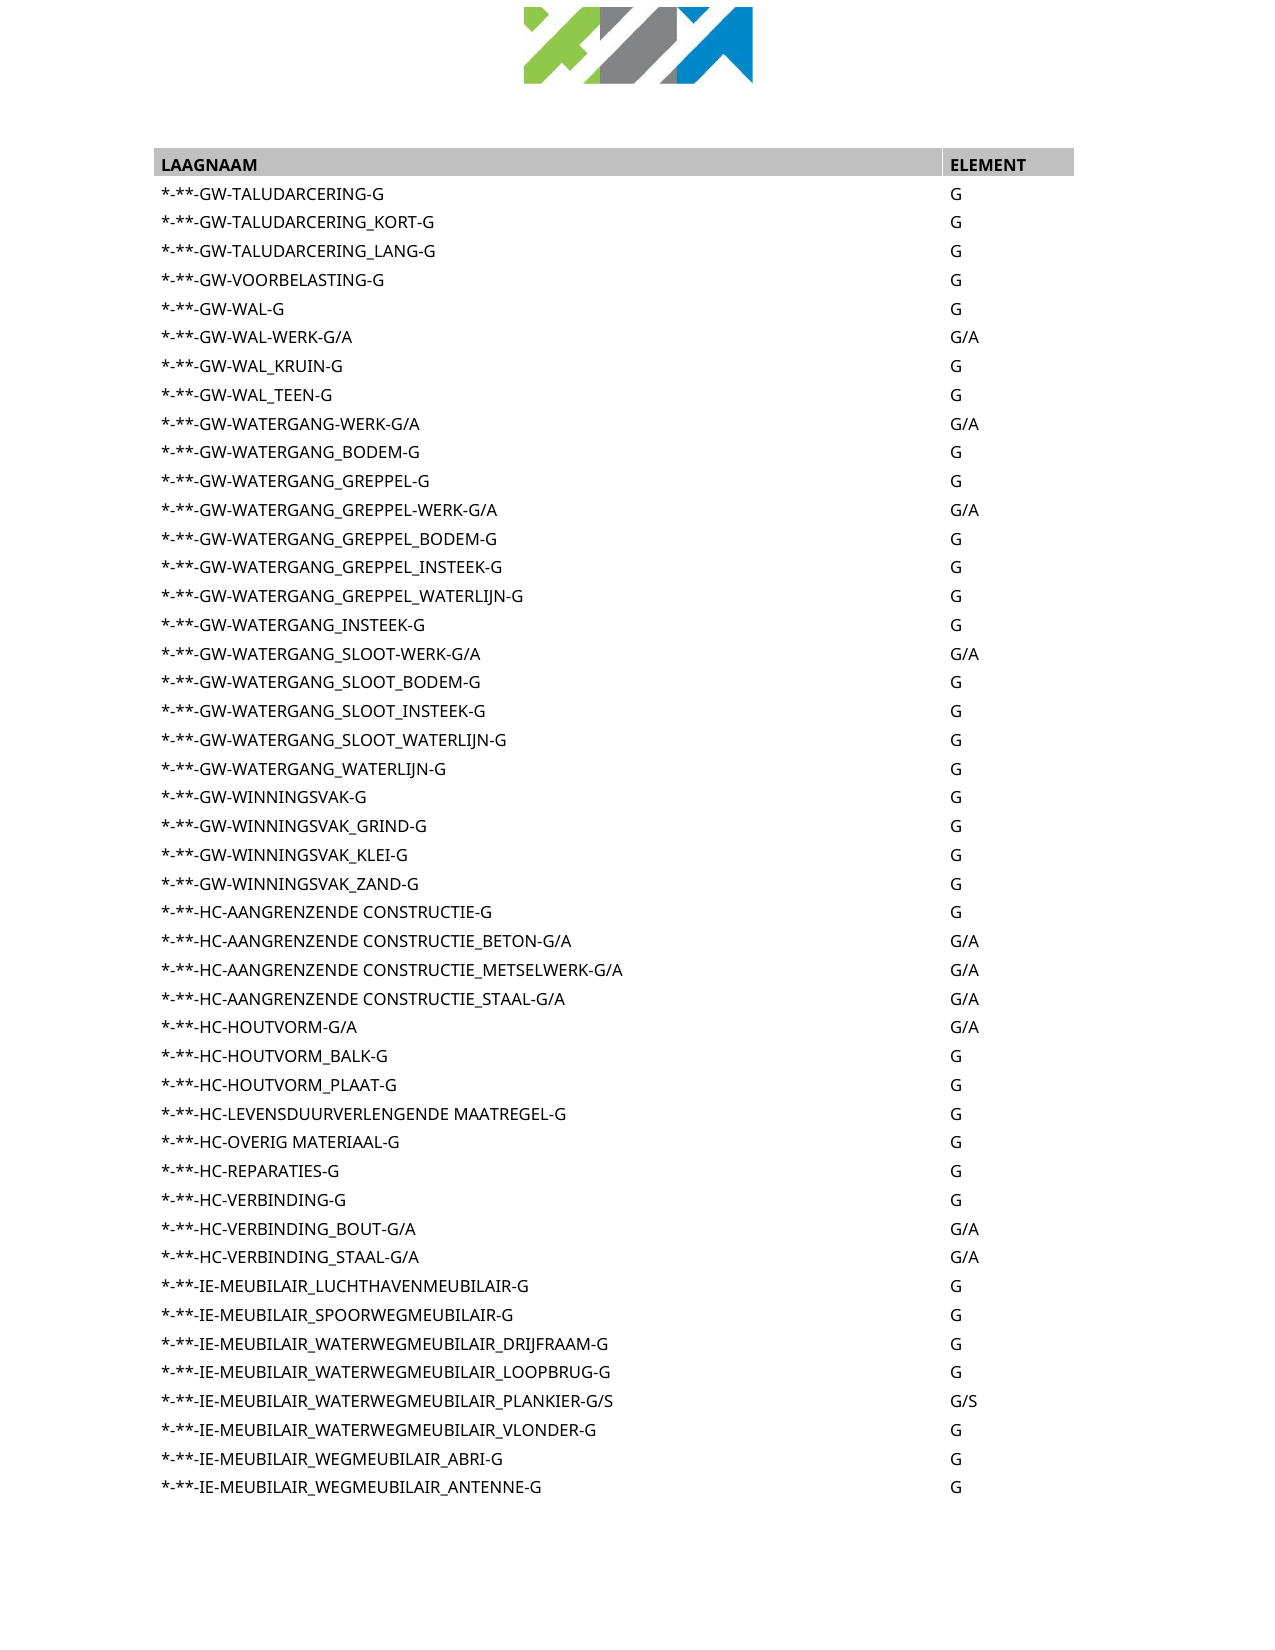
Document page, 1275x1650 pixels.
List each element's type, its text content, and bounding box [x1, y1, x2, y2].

table_cell G [943, 579, 1074, 608]
table_cell *-**-HC-AANGRENZENDE CONSTRUCTIE-G [154, 895, 942, 924]
table_cell *-**-GW-WATERGANG_GREPPEL-WERK-G/A [154, 493, 942, 521]
table_cell G/A [943, 320, 1074, 349]
table_cell *-**-GW-WATERGANG_BODEM-G [154, 435, 942, 464]
table_cell G [943, 435, 1074, 464]
table_cell *-**-GW-TALUDARCERING-G [154, 176, 942, 205]
table_cell *-**-IE-MEUBILAIR_WEGMEUBILAIR_ANTENNE-G [154, 1470, 942, 1499]
table_cell *-**-IE-MEUBILAIR_LUCHTHAVENMEUBILAIR-G [154, 1269, 942, 1298]
table_cell *-**-GW-TALUDARCERING_LANG-G [154, 234, 942, 263]
table_cell G/A [943, 1010, 1074, 1039]
table_cell *-**-GW-WAL-WERK-G/A [154, 320, 942, 349]
table_cell *-**-HC-AANGRENZENDE CONSTRUCTIE_BETON-G/A [154, 924, 942, 953]
table_cell *-**-GW-VOORBELASTING-G [154, 263, 942, 291]
table_cell G [943, 1154, 1074, 1183]
table_cell *-**-GW-WAL-G [154, 291, 942, 320]
table_cell *-**-GW-WATERGANG_SLOOT-WERK-G/A [154, 636, 942, 665]
table_cell G [943, 1269, 1074, 1298]
table_cell *-**-HC-AANGRENZENDE CONSTRUCTIE_STAAL-G/A [154, 981, 942, 1010]
table_cell *-**-GW-WAL_TEEN-G [154, 378, 942, 406]
table_cell G/A [943, 1240, 1074, 1269]
table_cell G [943, 234, 1074, 263]
table_cell G [943, 866, 1074, 895]
table_cell G/A [943, 924, 1074, 953]
table_cell G [943, 1441, 1074, 1470]
table_cell G [943, 838, 1074, 866]
table_cell *-**-HC-OVERIG MATERIAAL-G [154, 1125, 942, 1154]
table_cell *-**-GW-WATERGANG_GREPPEL_INSTEEK-G [154, 550, 942, 579]
table_cell G/S [943, 1384, 1074, 1413]
table_cell G [943, 291, 1074, 320]
table_cell G [943, 1470, 1074, 1499]
table_cell G/A [943, 1211, 1074, 1240]
table_cell G [943, 521, 1074, 550]
table_cell *-**-HC-REPARATIES-G [154, 1154, 942, 1183]
table_cell G [943, 550, 1074, 579]
table_cell G/A [943, 636, 1074, 665]
table_cell *-**-IE-MEUBILAIR_WATERWEGMEUBILAIR_PLANKIER-G/S [154, 1384, 942, 1413]
table_cell *-**-GW-WATERGANG_SLOOT_BODEM-G [154, 665, 942, 694]
table_cell *-**-IE-MEUBILAIR_WEGMEUBILAIR_ABRI-G [154, 1441, 942, 1470]
table_cell G [943, 263, 1074, 291]
table_cell *-**-HC-HOUTVORM-G/A [154, 1010, 942, 1039]
table_cell G [943, 809, 1074, 838]
table_cell G/A [943, 953, 1074, 981]
table_header ELEMENT [943, 148, 1074, 176]
table_cell G [943, 1413, 1074, 1441]
table_cell G [943, 780, 1074, 809]
table_cell G [943, 1183, 1074, 1211]
table_cell *-**-GW-WATERGANG_WATERLIJN-G [154, 751, 942, 780]
table_cell G [943, 1039, 1074, 1068]
table_cell G/A [943, 406, 1074, 435]
table_cell G [943, 1326, 1074, 1355]
table_cell G [943, 1096, 1074, 1125]
table_cell *-**-GW-WATERGANG_SLOOT_WATERLIJN-G [154, 723, 942, 751]
table_cell G [943, 176, 1074, 205]
table_cell *-**-IE-MEUBILAIR_WATERWEGMEUBILAIR_DRIJFRAAM-G [154, 1326, 942, 1355]
table_cell *-**-GW-WATERGANG_GREPPEL-G [154, 464, 942, 493]
table_cell *-**-GW-WATERGANG-WERK-G/A [154, 406, 942, 435]
table_cell G [943, 378, 1074, 406]
table_cell G [943, 349, 1074, 378]
table_cell G [943, 895, 1074, 924]
table_cell *-**-GW-WINNINGSVAK_KLEI-G [154, 838, 942, 866]
table_cell G/A [943, 493, 1074, 521]
table_cell *-**-HC-HOUTVORM_PLAAT-G [154, 1068, 942, 1096]
table_cell *-**-GW-WATERGANG_SLOOT_INSTEEK-G [154, 694, 942, 723]
table_cell G [943, 694, 1074, 723]
table_cell G [943, 608, 1074, 636]
table_cell *-**-IE-MEUBILAIR_WATERWEGMEUBILAIR_LOOPBRUG-G [154, 1355, 942, 1384]
table_cell *-**-HC-AANGRENZENDE CONSTRUCTIE_METSELWERK-G/A [154, 953, 942, 981]
table_cell *-**-GW-WATERGANG_GREPPEL_WATERLIJN-G [154, 579, 942, 608]
table_cell G [943, 665, 1074, 694]
table_cell G [943, 1298, 1074, 1326]
table_cell *-**-IE-MEUBILAIR_SPOORWEGMEUBILAIR-G [154, 1298, 942, 1326]
table_cell *-**-GW-WATERGANG_INSTEEK-G [154, 608, 942, 636]
table_cell *-**-GW-WINNINGSVAK_GRIND-G [154, 809, 942, 838]
table_cell *-**-HC-VERBINDING-G [154, 1183, 942, 1211]
table_cell G [943, 1068, 1074, 1096]
table_cell G [943, 751, 1074, 780]
table_cell G [943, 464, 1074, 493]
table_cell *-**-HC-HOUTVORM_BALK-G [154, 1039, 942, 1068]
table_cell *-**-GW-WINNINGSVAK-G [154, 780, 942, 809]
table_cell *-**-HC-LEVENSDUURVERLENGENDE MAATREGEL-G [154, 1096, 942, 1125]
table_cell *-**-GW-WAL_KRUIN-G [154, 349, 942, 378]
table_header LAAGNAAM [154, 148, 942, 176]
table_cell G/A [943, 981, 1074, 1010]
table_cell G [943, 205, 1074, 234]
table_cell *-**-HC-VERBINDING_BOUT-G/A [154, 1211, 942, 1240]
table_cell *-**-GW-TALUDARCERING_KORT-G [154, 205, 942, 234]
table_cell *-**-GW-WATERGANG_GREPPEL_BODEM-G [154, 521, 942, 550]
table_cell G [943, 1125, 1074, 1154]
table_cell *-**-GW-WINNINGSVAK_ZAND-G [154, 866, 942, 895]
table_cell G [943, 1355, 1074, 1384]
table_cell G [943, 723, 1074, 751]
table_cell *-**-IE-MEUBILAIR_WATERWEGMEUBILAIR_VLONDER-G [154, 1413, 942, 1441]
table_cell *-**-HC-VERBINDING_STAAL-G/A [154, 1240, 942, 1269]
